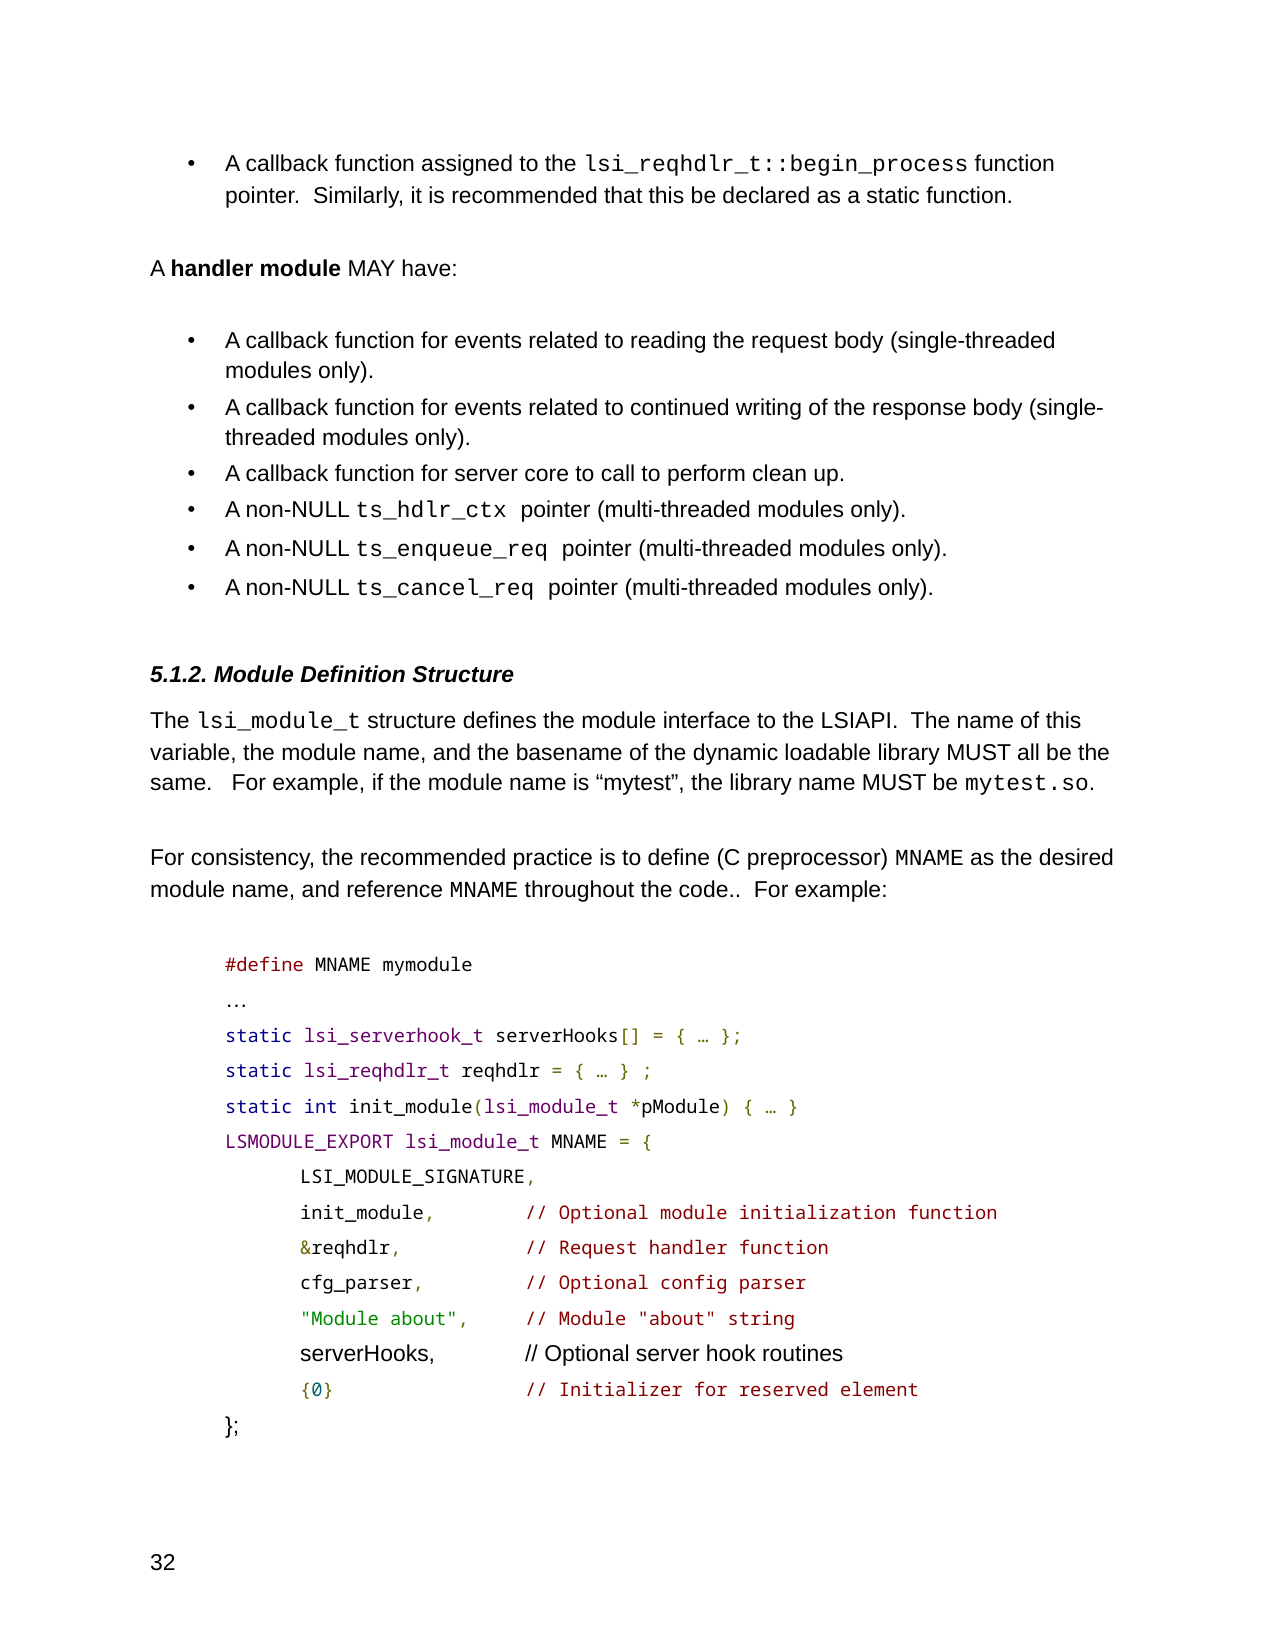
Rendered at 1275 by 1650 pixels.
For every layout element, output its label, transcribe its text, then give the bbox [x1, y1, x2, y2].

text init_module, // Optional module initialization function [225, 1199, 1125, 1224]
text static lsi_serverhook_t serverHooks[] = { … }; [225, 1022, 1125, 1048]
text The lsi_module_t structure defines the module interface to the LSIAPI. The name of this variable, the module name, and the basename of the dynamic loadable library MUST all be the same. For example, if the module name is “mytest”, the library name MUST be mytest.so. [150, 707, 1125, 797]
text static lsi_reqhdlr_t reqhdlr = { … } ; [225, 1058, 1125, 1083]
list A callback function for events related to reading the request body (single-threaded modules only). [187, 327, 1125, 384]
text #define MNAME mymodule [225, 951, 1125, 976]
text "Module about", // Module "about" string [225, 1305, 1125, 1330]
list A callback function assigned to the lsi_reqhdlr_t::begin_process function pointer. Similarly, it is recommended that this be declared as a static function. [187, 150, 1125, 208]
text serverHooks, // Optional server hook routines [225, 1340, 1125, 1367]
text A handler module MAY have: [150, 255, 1125, 281]
list A callback function for server core to call to perform clean up. [187, 460, 1125, 486]
subtitle 5.1.2. Module Definition Structure [150, 661, 1125, 687]
text LSMODULE_EXPORT lsi_module_t MNAME = { [225, 1128, 1125, 1154]
list A non-NULL ts_cancel_req pointer (multi-threaded modules only). [187, 573, 1125, 602]
text {0} // Initializer for reserved element [225, 1376, 1125, 1402]
list A callback function for events related to continued writing of the response body (single-threaded modules only). [187, 394, 1125, 450]
text static int init_module(lsi_module_t *pModule) { … } [225, 1093, 1125, 1118]
text cfg_parser, // Optional config parser [225, 1269, 1125, 1295]
list A non-NULL ts_enqueue_req pointer (multi-threaded modules only). [187, 535, 1125, 563]
text For consistency, the recommended practice is to define (C preprocessor) MNAME as the desired module name, and reference MNAME throughout the code.. For example: [150, 844, 1125, 904]
text }; [225, 1412, 1125, 1438]
text … [225, 986, 1125, 1012]
list A non-NULL ts_hdlr_ctx pointer (multi-threaded modules only). [187, 496, 1125, 525]
text &reqhdlr, // Request handler function [225, 1234, 1125, 1260]
text LSI_MODULE_SIGNATURE, [225, 1164, 1125, 1189]
